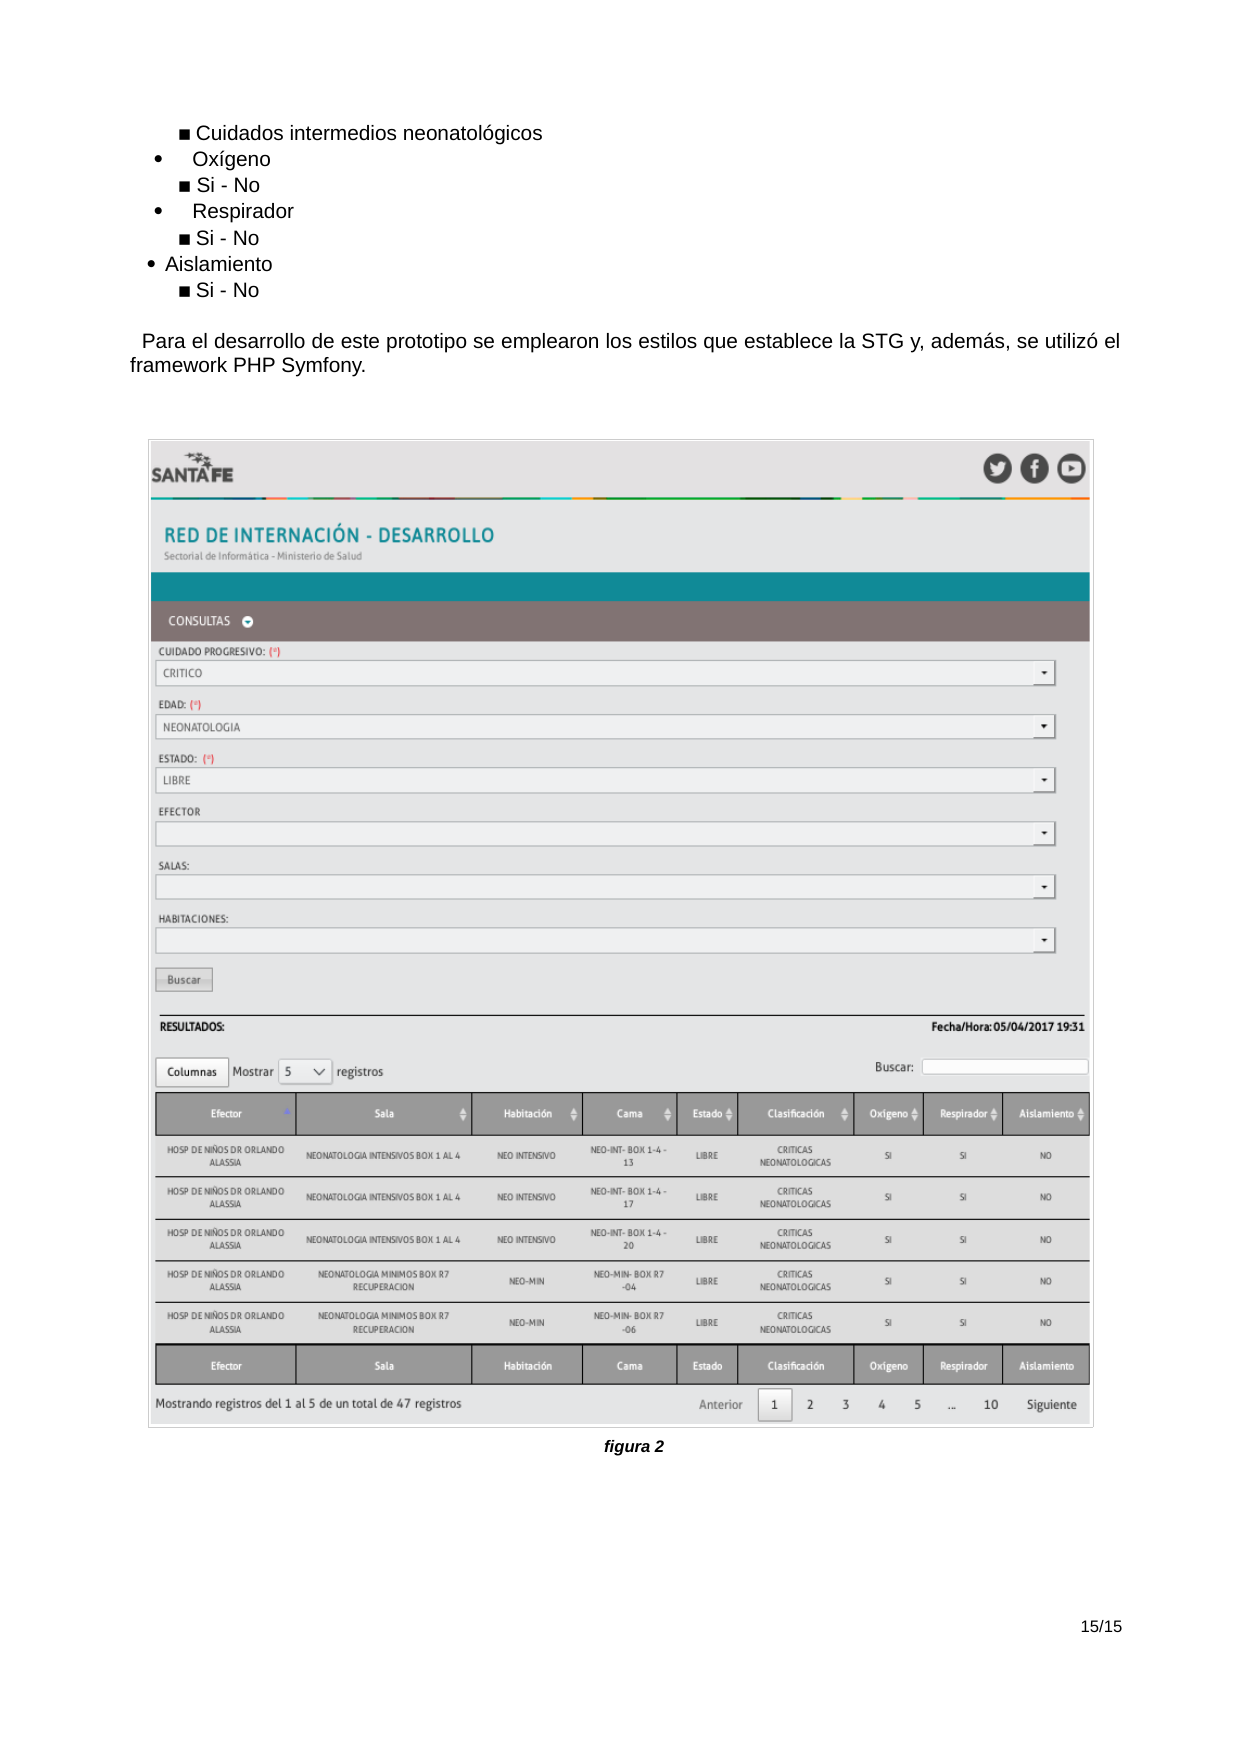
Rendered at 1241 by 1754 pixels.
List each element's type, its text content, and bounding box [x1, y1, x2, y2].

picture [150, 441, 1090, 1424]
subtitle Para el desarrollo de este prototipo se emplearon los estilos que establece la STG y, además, se utilizó el framework PHP Symfony. [130, 329, 1122, 377]
text figura 2 [148, 438, 1122, 1456]
list Si - No [177, 276, 1122, 304]
list Si - No [177, 223, 1122, 252]
list Respirador [154, 199, 1122, 223]
list Cuidados intermedios neonatológicos [177, 118, 1122, 147]
list Aislamiento [148, 252, 1122, 276]
list Si - No [177, 171, 1122, 199]
list Oxígeno [154, 147, 1122, 171]
